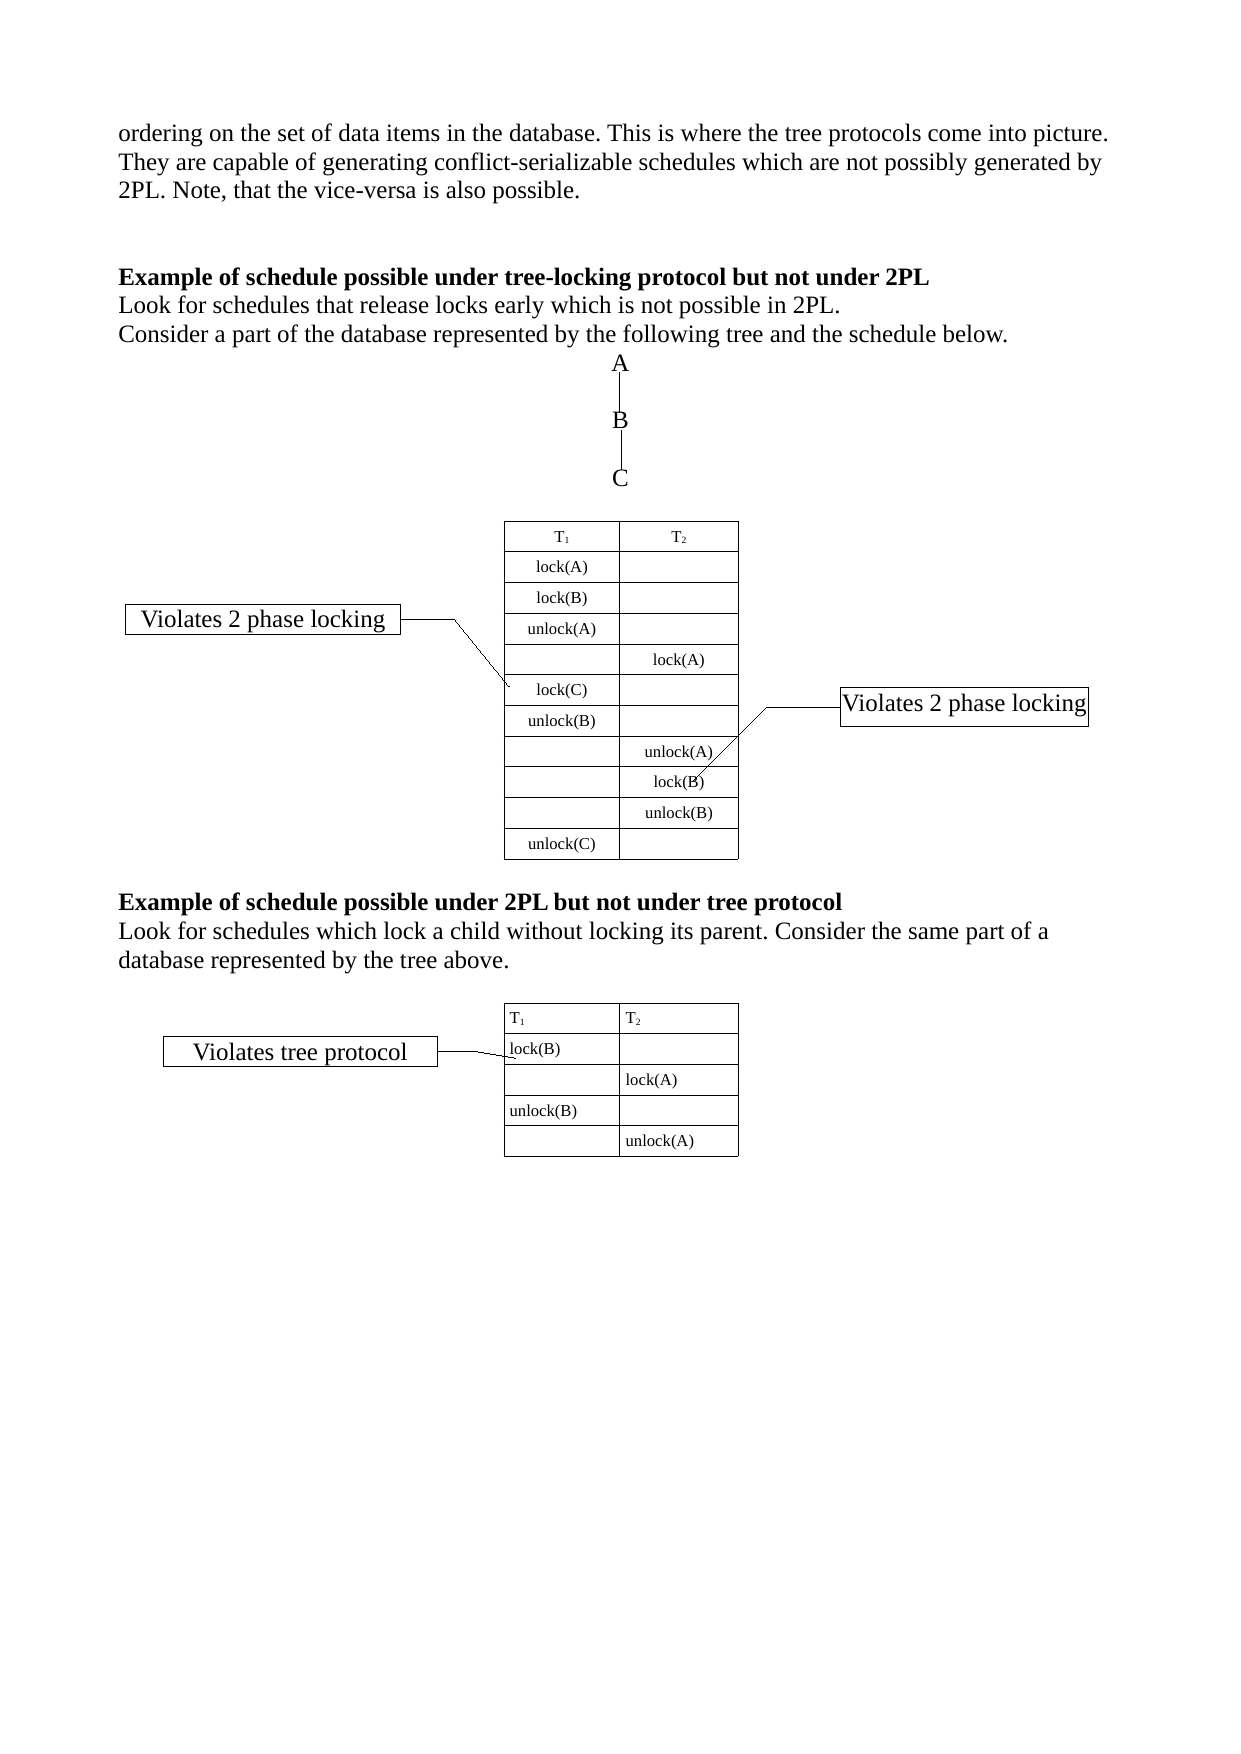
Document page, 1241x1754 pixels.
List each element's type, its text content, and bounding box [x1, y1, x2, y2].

table_cell lock(A) [620, 1065, 738, 1095]
table_cell [505, 767, 619, 797]
text Example of schedule possible under tree-locking protocol but not under 2PL [118, 262, 1122, 291]
table_cell [505, 1126, 619, 1156]
text B [118, 406, 1122, 434]
table_cell unlock(C) [505, 829, 619, 859]
table_cell lock(A) [505, 552, 619, 582]
table_cell [620, 552, 738, 582]
text A [118, 348, 1122, 377]
table_cell [620, 1096, 738, 1125]
table_cell lock(B) [505, 1034, 619, 1064]
table_cell [620, 1034, 738, 1064]
text Look for schedules which lock a child without locking its parent. Consider the same part of a database represented by the tree above. [118, 916, 1122, 974]
table_cell lock(B) [620, 767, 738, 797]
table_cell [620, 583, 738, 613]
text Look for schedules that release locks early which is not possible in 2PL. [118, 291, 1122, 319]
text Consider a part of the database represented by the following tree and the schedule below. [118, 319, 1122, 348]
table_cell [620, 675, 738, 705]
table_cell unlock(A) [505, 614, 619, 643]
text ordering on the set of data items in the database. This is where the tree protocols come into picture. They are capable of generating conflict-serializable schedules which are not possibly generated by 2PL. Note, that the vice-versa is also possible. [118, 118, 1122, 204]
table_cell lock(C) [505, 675, 619, 705]
table_cell unlock(A) [620, 1126, 738, 1156]
table_cell lock(A) [620, 645, 738, 674]
table_cell [505, 1065, 619, 1095]
table_cell [505, 645, 619, 674]
table_cell unlock(B) [505, 1096, 619, 1125]
table_header T2 [620, 1004, 738, 1033]
table_cell [505, 737, 619, 766]
table_cell lock(B) [505, 583, 619, 613]
text C [118, 463, 1122, 492]
table_header T1 [505, 1004, 619, 1033]
table_cell unlock(B) [505, 706, 619, 736]
table_cell [505, 798, 619, 828]
table_cell [620, 829, 738, 859]
text Example of schedule possible under 2PL but not under tree protocol [118, 887, 1122, 916]
table_header T1 [505, 522, 619, 551]
table_header T2 [620, 522, 738, 551]
table_cell [620, 614, 738, 643]
table_cell [620, 706, 738, 736]
table_cell unlock(B) [620, 798, 738, 828]
table_cell unlock(A) [620, 737, 738, 766]
